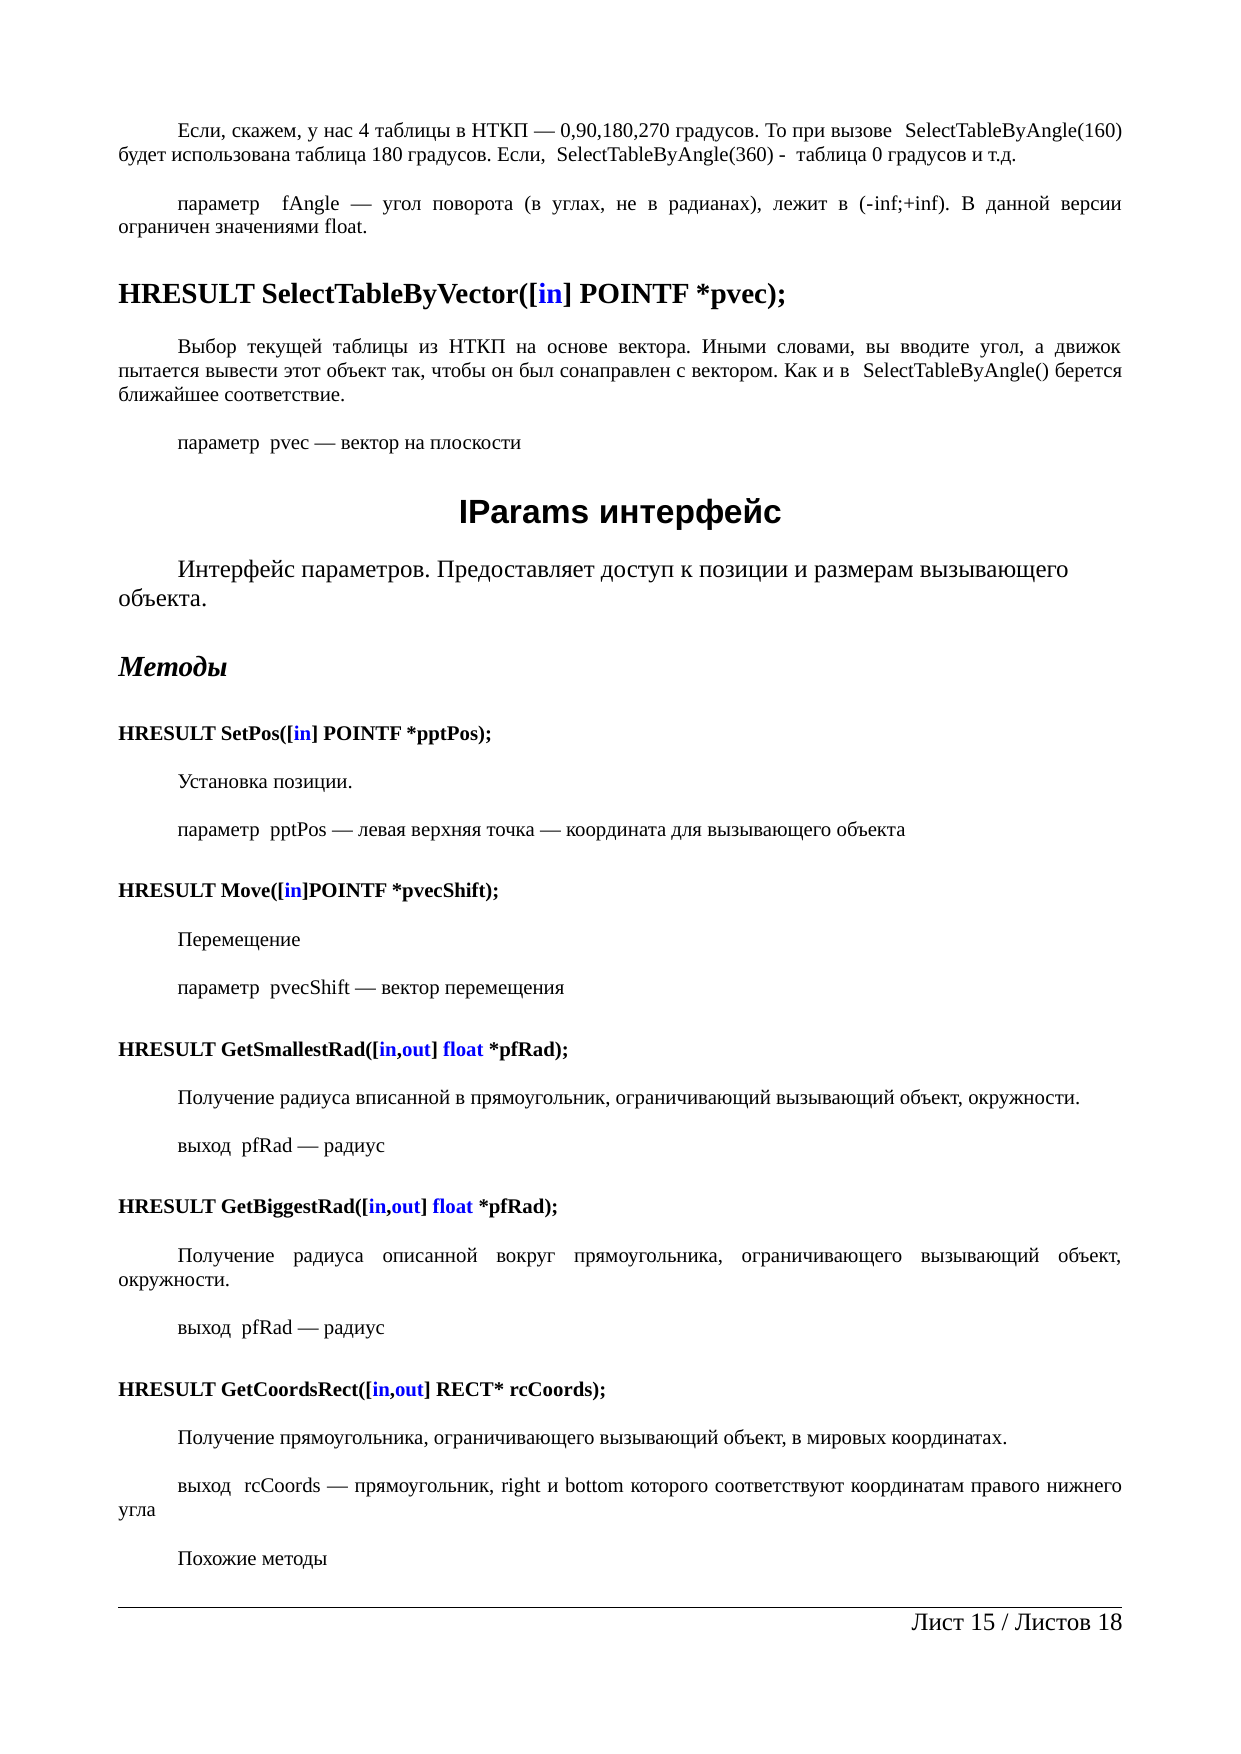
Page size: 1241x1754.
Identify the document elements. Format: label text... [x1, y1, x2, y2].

subtitle HRESULT SetPos([in] POINTF *pptPos); [118, 720, 1122, 744]
text выход pfRad — радиус [118, 1133, 1122, 1157]
subtitle HRESULT Move([in]POINTF *pvecShift); [118, 878, 1122, 902]
text Выбор текущей таблицы из НТКП на основе вектора. Иными словами, вы вводите угол, а движок пытается вывести этот объект так, чтобы он был сонаправлен с вектором. Как и в SelectTableByAngle() берется ближайшее соответствие. [118, 334, 1122, 406]
subtitle HRESULT GetCoordsRect([in,out] RECT* rcCoords); [118, 1377, 1122, 1401]
text Получение прямоугольника, ограничивающего вызывающий объект, в мировых координатах. [118, 1425, 1122, 1449]
subtitle HRESULT GetSmallestRad([in,out] float *pfRad); [118, 1036, 1122, 1061]
text выход pfRad — радиус [118, 1315, 1122, 1339]
text Если, скажем, у нас 4 таблицы в НТКП — 0,90,180,270 градусов. То при вызове SelectTableByAngle(160) будет использована таблица 180 градусов. Если, SelectTableByAngle(360) - таблица 0 градусов и т.д. [118, 118, 1122, 166]
text Получение радиуса вписанной в прямоугольник, ограничивающий вызывающий объект, окружности. [118, 1085, 1122, 1109]
text параметр pvecShift — вектор перемещения [118, 975, 1122, 999]
text Перемещение [118, 927, 1122, 951]
text выход rcCoords — прямоугольник, right и bottom которого соответствуют координатам правого нижнего угла [118, 1473, 1122, 1521]
text Похожие методы [118, 1545, 1122, 1569]
subtitle HRESULT SelectTableByVector([in] POINTF *pvec); [118, 276, 1122, 309]
subtitle HRESULT GetBiggestRad([in,out] float *pfRad); [118, 1194, 1122, 1218]
text Установка позиции. [118, 769, 1122, 793]
subtitle IParams интерфейс [118, 492, 1122, 530]
text параметр fAngle — угол поворота (в углах, не в радианах), лежит в (-inf;+inf). В данной версии ограничен значениями float. [118, 190, 1122, 238]
subtitle Методы [118, 649, 1122, 683]
text Интерфейс параметров. Предоставляет доступ к позиции и размерам вызывающего объекта. [118, 554, 1122, 612]
text параметр pptPos — левая верхняя точка — координата для вызывающего объекта [118, 817, 1122, 841]
text параметр pvec — вектор на плоскости [118, 430, 1122, 454]
text Получение радиуса описанной вокруг прямоугольника, ограничивающего вызывающий объект, окружности. [118, 1243, 1122, 1291]
